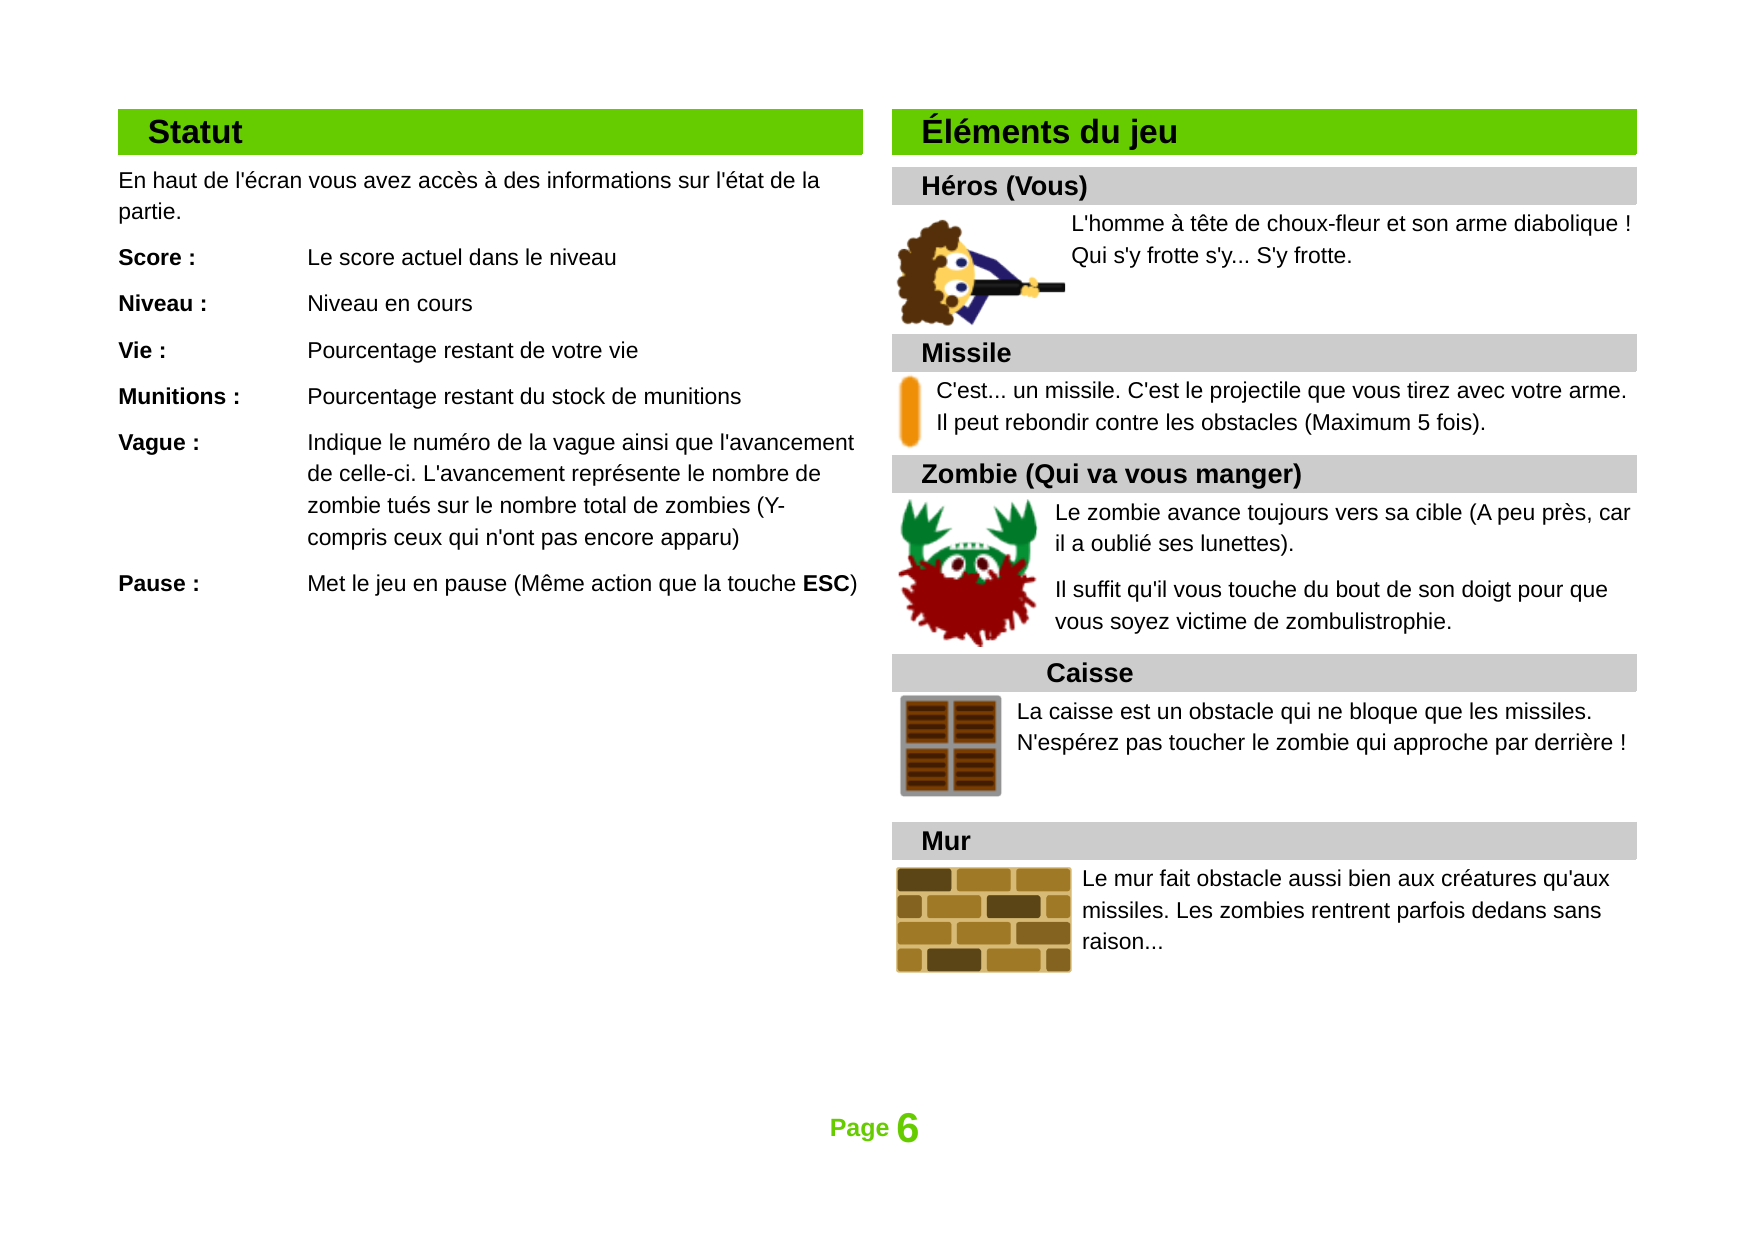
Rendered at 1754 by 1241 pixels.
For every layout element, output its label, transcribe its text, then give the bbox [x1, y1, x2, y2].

text Vague : Indique le numéro de la vague ainsi que l'avancement de celle-ci. L'avancement représente le nombre de zombie tués sur le nombre total de zombies (Y-compris ceux qui n'ont pas encore apparu) [118, 429, 862, 550]
picture [891, 372, 930, 453]
text Le zombie avance toujours vers sa cible (A peu près, car il a oublié ses lunettes). [1049, 499, 1636, 557]
text L'homme à tête de choux-fleur et son arme diabolique ! Qui s'y frotte s'y... S'y frotte. [892, 210, 1636, 268]
text Pause : Met le jeu en pause (Même action que la touche ESC) [118, 570, 862, 596]
text Mur [893, 823, 1636, 859]
text Vie : Pourcentage restant de votre vie [118, 337, 862, 363]
picture [891, 217, 1066, 329]
text Score : Le score actuel dans le niveau [118, 244, 862, 271]
text Le mur fait obstacle aussi bien aux créatures qu'aux missiles. Les zombies rentrent parfois dedans sans raison... [1076, 865, 1636, 954]
text C'est... un missile. C'est le projectile que vous tirez avec votre arme. Il peut rebondir contre les obstacles (Maximum 5 fois). [930, 377, 1636, 435]
text Zombie (Qui va vous manger) [893, 456, 1636, 492]
text Il suffit qu'il vous touche du bout de son doigt pour que vous soyez victime de zombulistrophie. [1049, 576, 1636, 634]
text Munitions : Pourcentage restant du stock de munitions [118, 383, 862, 409]
picture [891, 499, 1049, 647]
picture [891, 862, 1076, 977]
text Caisse [893, 655, 1636, 691]
text En haut de l'écran vous avez accès à des informations sur l'état de la partie. [118, 167, 862, 224]
subtitle Statut [119, 110, 862, 154]
subtitle Éléments du jeu [893, 110, 1636, 154]
text Niveau : Niveau en cours [118, 290, 862, 317]
text Héros (Vous) [893, 168, 1636, 204]
text Missile [893, 335, 1636, 371]
picture [891, 686, 1011, 806]
text La caisse est un obstacle qui ne bloque que les missiles. N'espérez pas toucher le zombie qui approche par derrière ! [1011, 698, 1636, 756]
